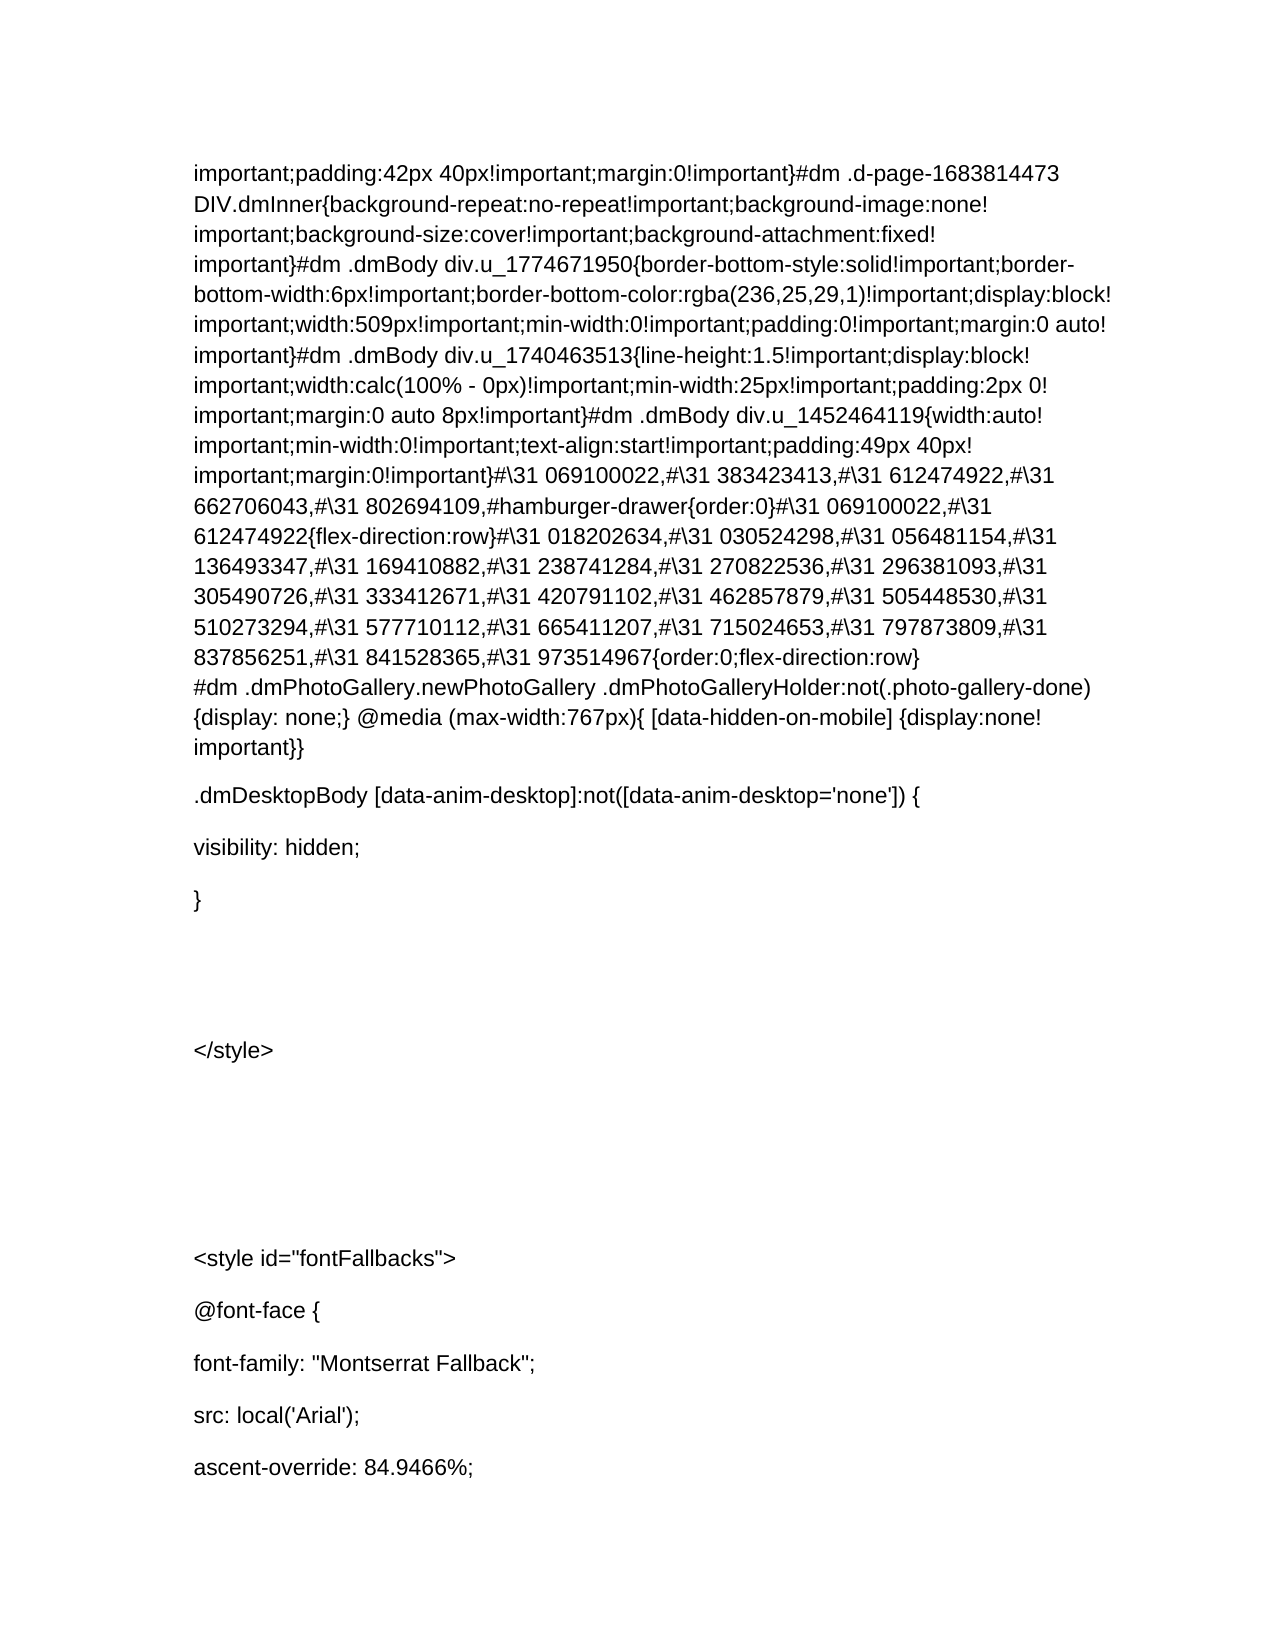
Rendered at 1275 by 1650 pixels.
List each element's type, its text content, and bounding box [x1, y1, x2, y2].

table_cell [183, 1079, 1125, 1131]
table_cell [150, 1027, 183, 1079]
table_cell .dmDesktopBody [data-anim-desktop]:not([data-anim-desktop='none']) { [183, 771, 1125, 823]
table_cell [150, 875, 183, 927]
table_cell <style id="fontFallbacks"> [183, 1235, 1125, 1287]
table_cell [150, 150, 183, 771]
table_cell font-family: "Montserrat Fallback"; [183, 1339, 1125, 1391]
table_cell [183, 980, 1125, 1027]
table_cell </style> [183, 1027, 1125, 1079]
table_cell src: local('Arial'); [183, 1391, 1125, 1443]
table_cell @font-face { [183, 1287, 1125, 1339]
table_cell [150, 1235, 183, 1287]
table_cell [150, 1183, 183, 1235]
table_cell } [183, 875, 1125, 927]
table_cell [150, 1443, 183, 1495]
table_cell [150, 1287, 183, 1339]
table_cell [183, 1131, 1125, 1183]
table_cell [183, 1183, 1125, 1235]
table_cell [150, 1339, 183, 1391]
table_cell visibility: hidden; [183, 823, 1125, 875]
table_cell [150, 1131, 183, 1183]
table_cell [150, 928, 183, 979]
table_cell [150, 1079, 183, 1131]
table_cell [150, 771, 183, 823]
table_cell [183, 928, 1125, 979]
table_cell [150, 980, 183, 1027]
table_cell [150, 1391, 183, 1443]
table_cell [150, 823, 183, 875]
table_cell ascent-override: 84.9466%; [183, 1443, 1125, 1495]
table_cell important;padding:42px 40px!important;margin:0!important}#dm .d-page-1683814473 DIV.dmInner{background-repeat:no-repeat!important;background-image:none!important;background-size:cover!important;background-attachment:fixed!important}#dm .dmBody div.u_1774671950{border-bottom-style:solid!important;border-bottom-width:6px!important;border-bottom-color:rgba(236,25,29,1)!important;display:block!important;width:509px!important;min-width:0!important;padding:0!important;margin:0 auto!important}#dm .dmBody div.u_1740463513{line-height:1.5!important;display:block!important;width:calc(100% - 0px)!important;min-width:25px!important;padding:2px 0!important;margin:0 auto 8px!important}#dm .dmBody div.u_1452464119{width:auto!important;min-width:0!important;text-align:start!important;padding:49px 40px!important;margin:0!important}#\31 069100022,#\31 383423413,#\31 612474922,#\31 662706043,#\31 802694109,#hamburger-drawer{order:0}#\31 069100022,#\31 612474922{flex-direction:row}#\31 018202634,#\31 030524298,#\31 056481154,#\31 136493347,#\31 169410882,#\31 238741284,#\31 270822536,#\31 296381093,#\31 305490726,#\31 333412671,#\31 420791102,#\31 462857879,#\31 505448530,#\31 510273294,#\31 577710112,#\31 665411207,#\31 715024653,#\31 797873809,#\31 837856251,#\31 841528365,#\31 973514967{order:0;flex-direction:row} #dm .dmPhotoGallery.newPhotoGallery .dmPhotoGalleryHolder:not(.photo-gallery-done) {display: none;} @media (max-width:767px){ [data-hidden-on-mobile] {display:none!important}} [183, 150, 1125, 771]
